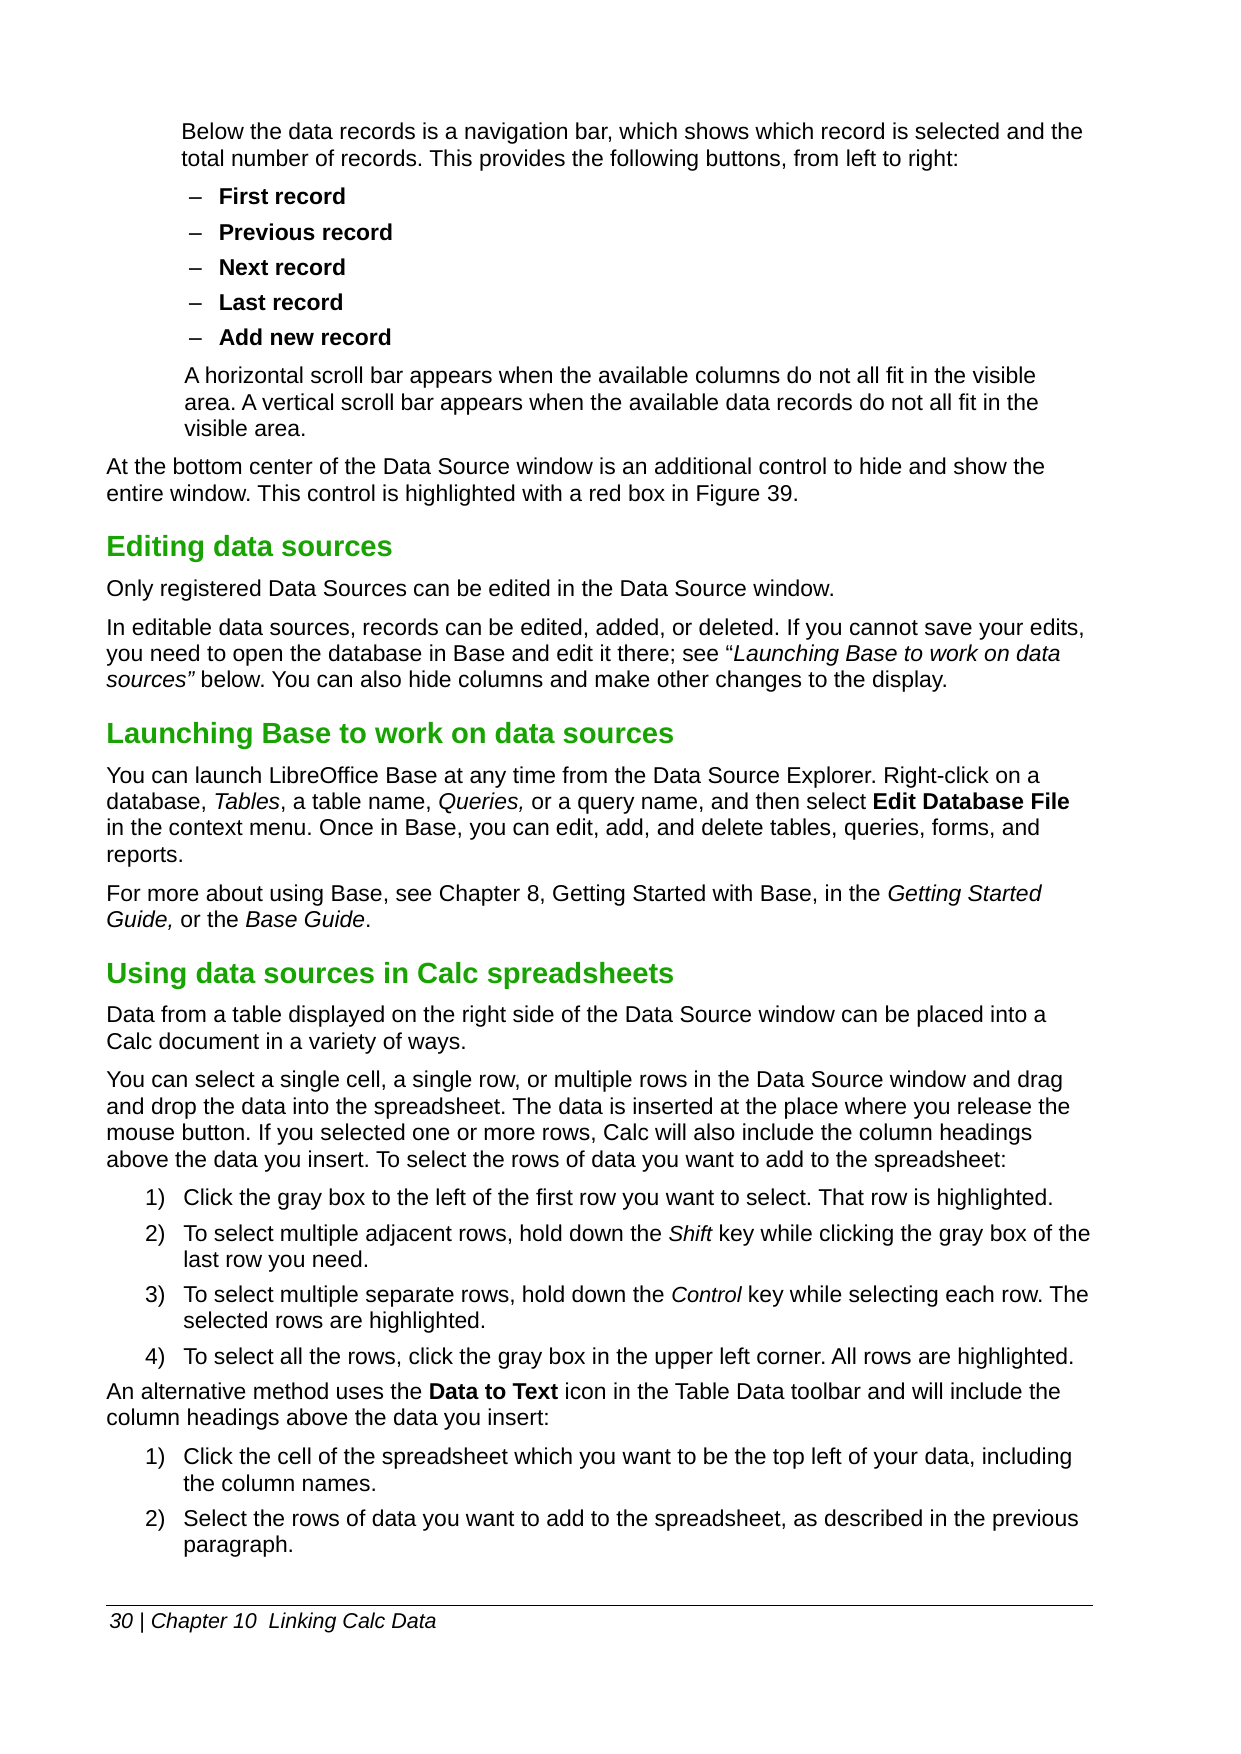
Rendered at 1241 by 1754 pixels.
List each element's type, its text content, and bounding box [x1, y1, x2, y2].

list Select the rows of data you want to add to the spreadsheet, as described in the previous paragraph. [165, 1505, 1093, 1557]
subtitle Editing data sources [106, 529, 1093, 563]
list Click the gray box to the left of the first row you want to select. That row is highlighted. [165, 1184, 1093, 1211]
text You can launch LibreOffice Base at any time from the Data Source Explorer. Right-click on a database, Tables, a table name, Queries, or a query name, and then select Edit Database File in the context menu. Once in Base, you can edit, add, and delete tables, queries, forms, and reports. [106, 762, 1093, 867]
list An alternative method uses the Data to Text icon in the Table Data toolbar and will include the column headings above the data you insert: [106, 1378, 1093, 1431]
list First record [189, 183, 1093, 210]
list Add new record [189, 324, 1093, 351]
list To select all the rows, click the gray box in the upper left corner. All rows are highlighted. [165, 1343, 1093, 1369]
subtitle Using data sources in Calc spreadsheets [106, 956, 1093, 989]
list Next record [189, 254, 1093, 280]
list To select multiple adjacent rows, hold down the Shift key while clicking the gray box of the last row you need. [165, 1219, 1093, 1272]
text Only registered Data Sources can be edited in the Data Source window. [106, 575, 1093, 601]
list Click the cell of the spreadsheet which you want to be the top left of your data, including the column names. [165, 1443, 1093, 1496]
text In editable data sources, records can be edited, added, or deleted. If you cannot save your edits, you need to open the database in Base and edit it there; see “Launching Base to work on data sources” below. You can also hide columns and make other changes to the display. [106, 614, 1093, 693]
text A horizontal scroll bar appears when the available columns do not all fit in the visible area. A vertical scroll bar appears when the available data records do not all fit in the visible area. [181, 359, 1093, 444]
text Data from a table displayed on the right side of the Data Source window can be placed into a Calc document in a variety of ways. [106, 1001, 1093, 1054]
list Previous record [189, 218, 1093, 245]
text You can select a single cell, a single row, or multiple rows in the Data Source window and drag and drop the data into the spreadsheet. The data is inserted at the place where you release the mouse button. If you selected one or more rows, Calc will also include the column headings above the data you insert. To select the rows of data you want to add to the spreadsheet: [106, 1066, 1093, 1172]
text For more about using Base, see Chapter 8, Getting Started with Base, in the Getting Started Guide, or the Base Guide. [106, 879, 1093, 932]
list To select multiple separate rows, hold down the Control key while selecting each row. The selected rows are highlighted. [165, 1281, 1093, 1334]
list Last record [189, 289, 1093, 315]
subtitle Launching Base to work on data sources [106, 716, 1093, 750]
text At the bottom center of the Data Source window is an additional control to hide and show the entire window. This control is highlighted with a red box in Figure 39. [106, 453, 1093, 506]
text Below the data records is a navigation bar, which shows which record is selected and the total number of records. This provides the following buttons, from left to right: [181, 118, 1093, 171]
